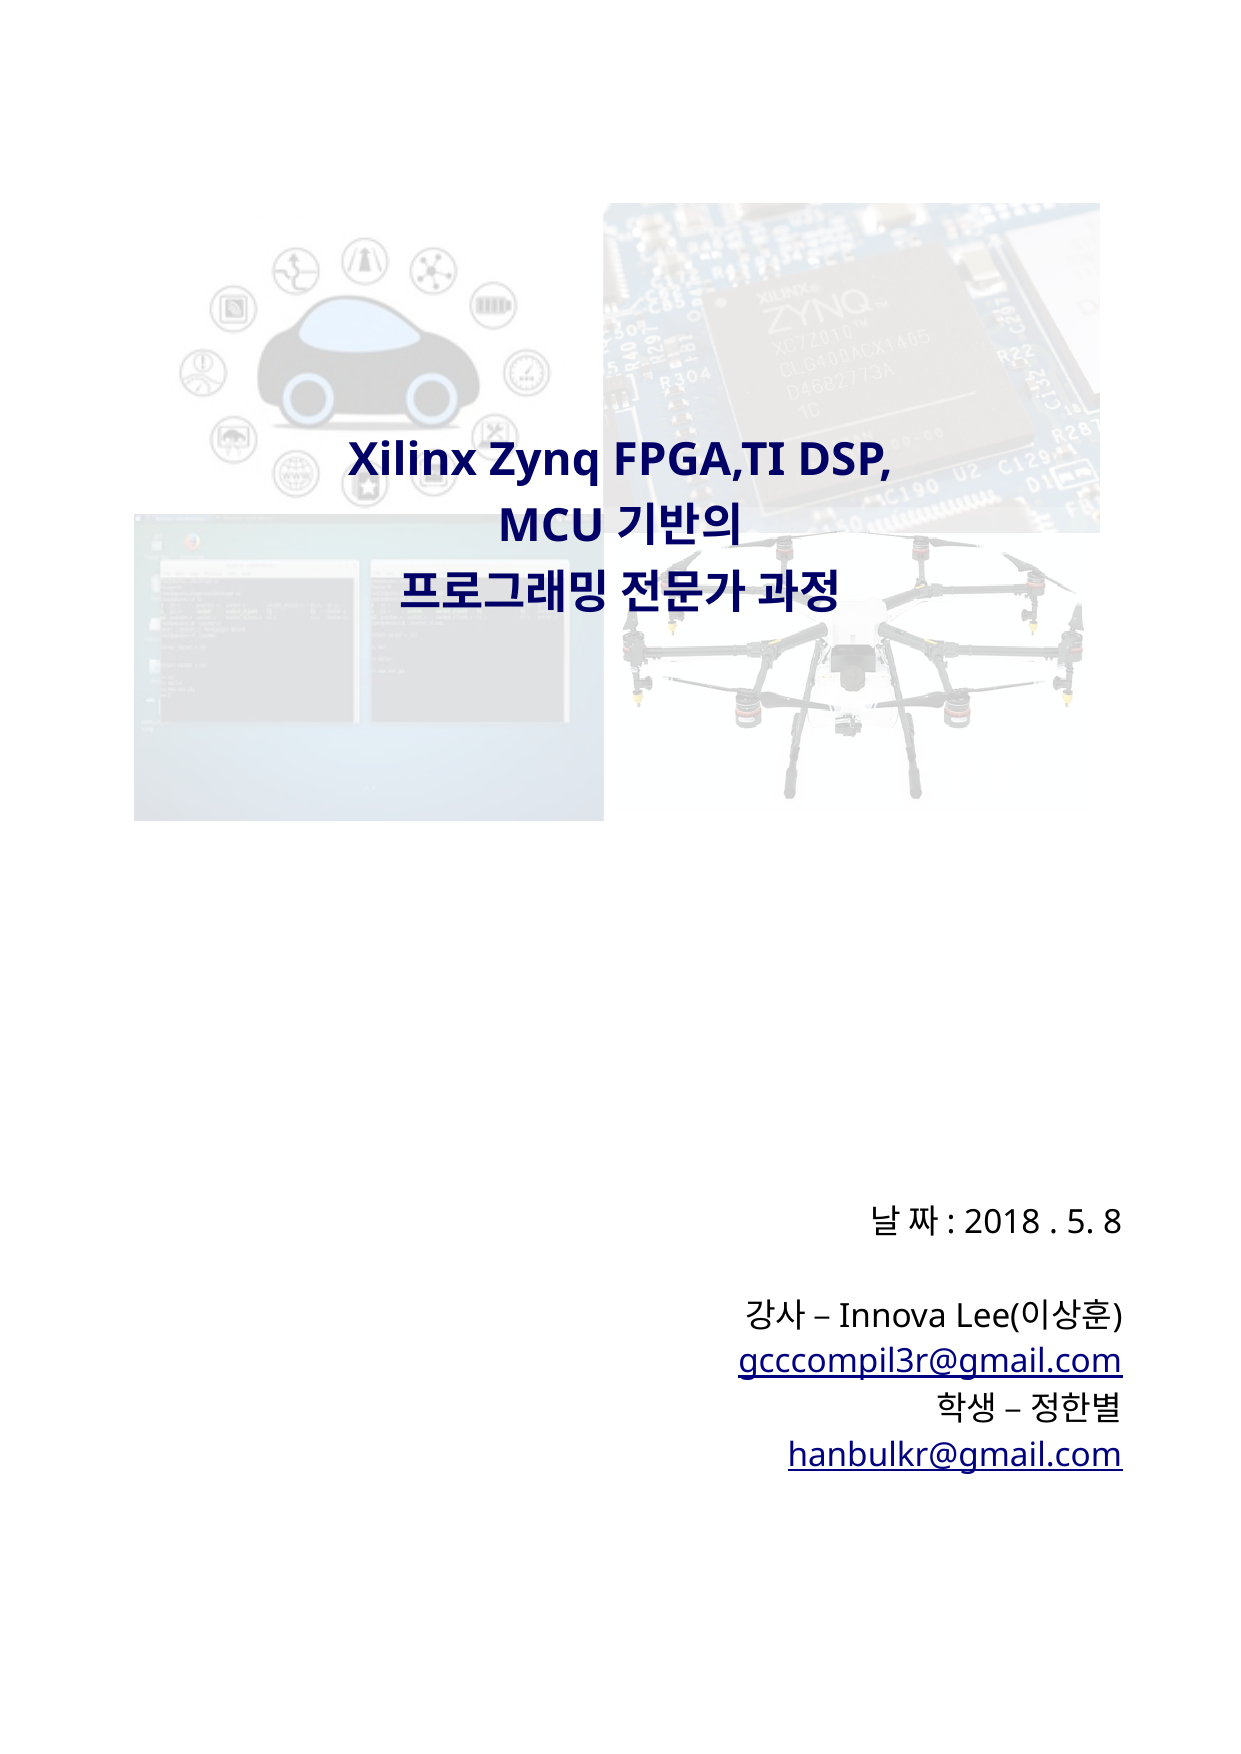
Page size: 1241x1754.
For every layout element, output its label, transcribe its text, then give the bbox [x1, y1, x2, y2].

text 프로그래밍 전문가 과정 [1102, 555, 1122, 622]
text 프로그래밍 전문가 과정 [118, 555, 134, 622]
text Xilinx Zynq FPGA,TI DSP, [1100, 426, 1122, 489]
text 학생 – 정한별 [118, 1382, 1122, 1430]
text MCU 기반의 [118, 489, 134, 555]
text MCU 기반의 [1100, 489, 1122, 555]
text 강사 – Innova Lee(이상훈) [118, 1288, 1122, 1337]
text Xilinx Zynq FPGA,TI DSP, [118, 426, 134, 489]
text 날 짜 : 2018 . 5. 8 [118, 1194, 1122, 1243]
text gcccompil3r@gmail.com [118, 1337, 1122, 1382]
text hanbulkr@gmail.com [118, 1430, 1122, 1476]
